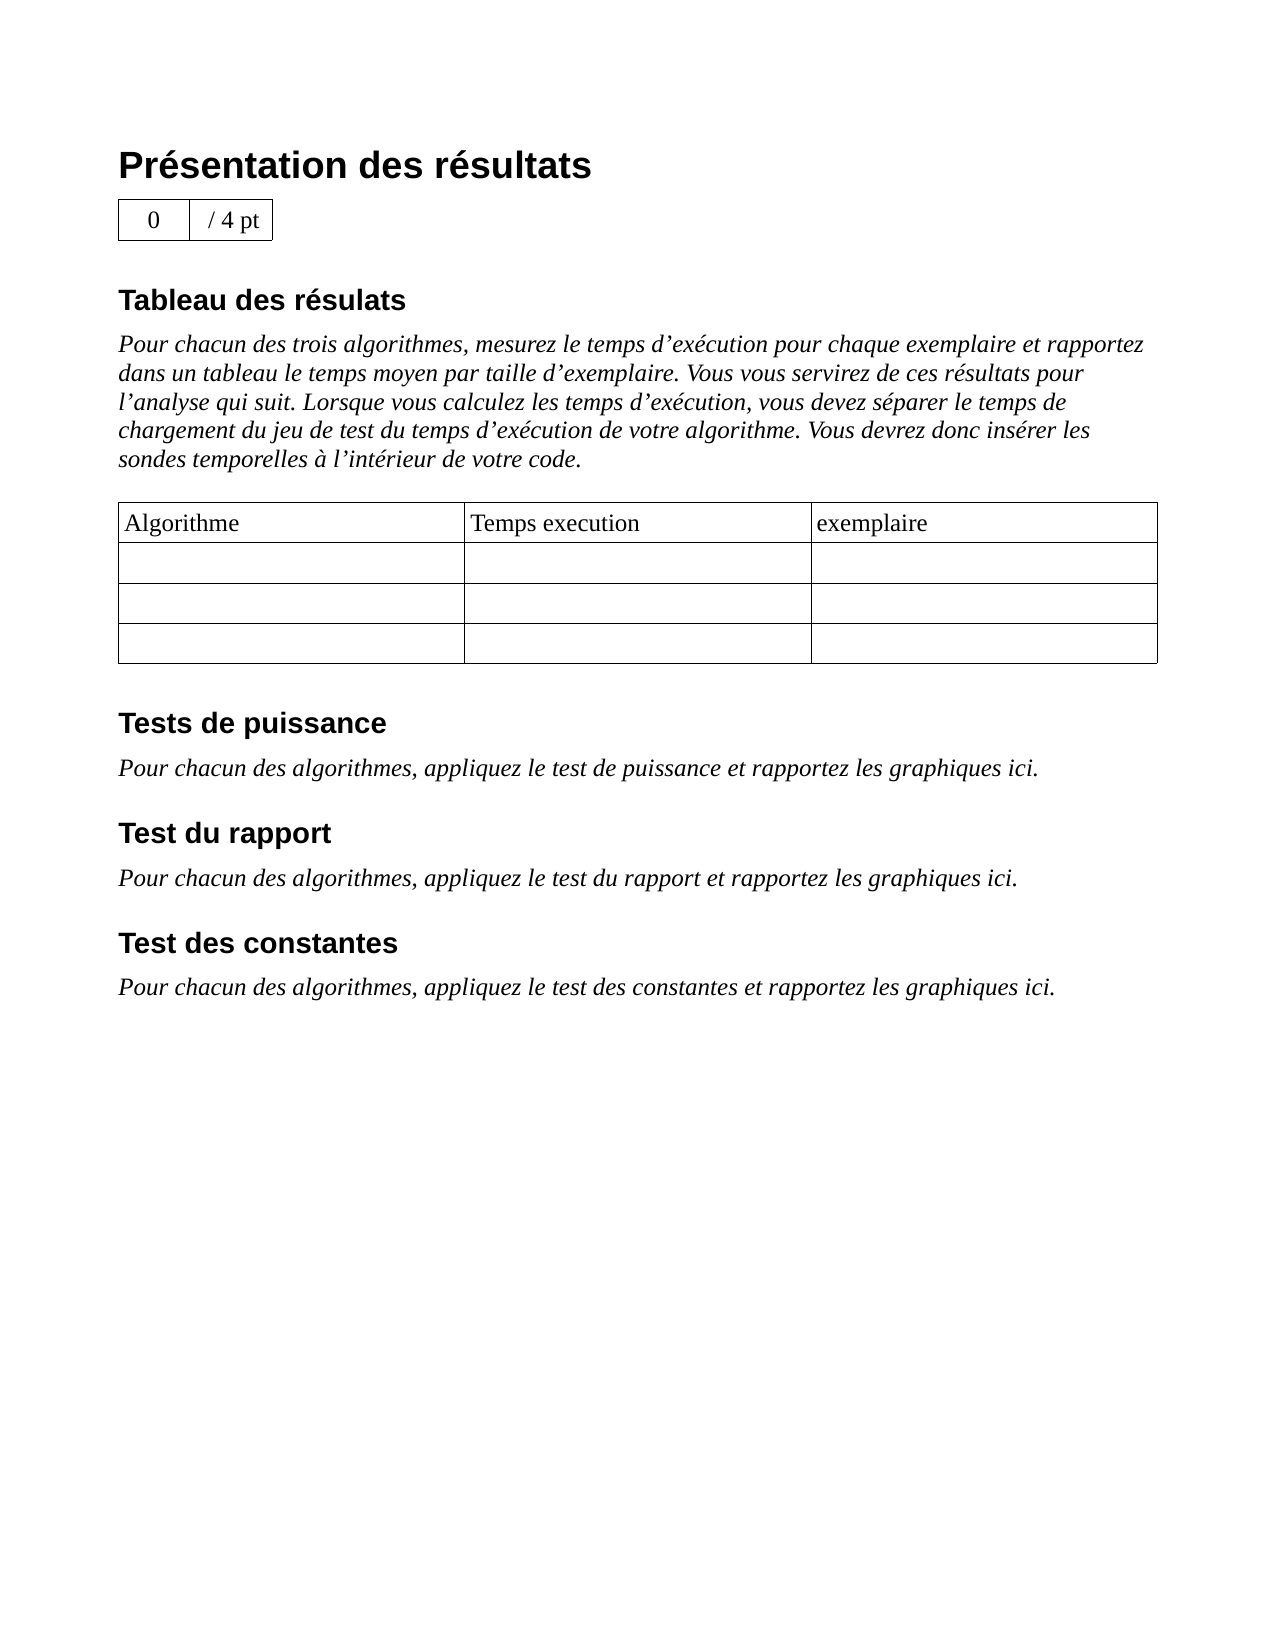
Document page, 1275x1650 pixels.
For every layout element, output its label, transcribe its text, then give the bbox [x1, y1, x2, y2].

table_header / 4 pt [190, 200, 272, 239]
subtitle Pour chacun des algorithmes, appliquez le test des constantes et rapportez les graphiques ici. [118, 972, 1157, 1001]
subtitle Tests de puissance [118, 706, 1157, 740]
table_cell [119, 584, 464, 623]
table_cell [812, 624, 1157, 663]
subtitle Présentation des résultats [118, 143, 1157, 187]
table_cell [465, 543, 811, 582]
subtitle Tableau des résulats [118, 283, 1157, 317]
table_cell [812, 584, 1157, 623]
table_header 0 [119, 200, 189, 239]
table_cell [465, 624, 811, 663]
subtitle Test des constantes [118, 926, 1157, 960]
text Pour chacun des algorithmes, appliquez le test de puissance et rapportez les graphiques ici. [118, 753, 1157, 781]
text Pour chacun des trois algorithmes, mesurez le temps d’exécution pour chaque exemplaire et rapportez dans un tableau le temps moyen par taille d’exemplaire. Vous vous servirez de ces résultats pour l’analyse qui suit. Lorsque vous calculez les temps d’exécution, vous devez séparer le temps de chargement du jeu de test du temps d’exécution de votre algorithme. Vous devrez donc insérer les sondes temporelles à l’intérieur de votre code. [118, 329, 1157, 473]
table_header exemplaire [812, 503, 1157, 542]
table_cell [119, 543, 464, 582]
table_header Temps execution [465, 503, 811, 542]
table_header Algorithme [119, 503, 464, 542]
table_cell [465, 584, 811, 623]
text Pour chacun des algorithmes, appliquez le test du rapport et rapportez les graphiques ici. [118, 863, 1157, 891]
subtitle Test du rapport [118, 816, 1157, 850]
table_cell [119, 624, 464, 663]
table_cell [812, 543, 1157, 582]
